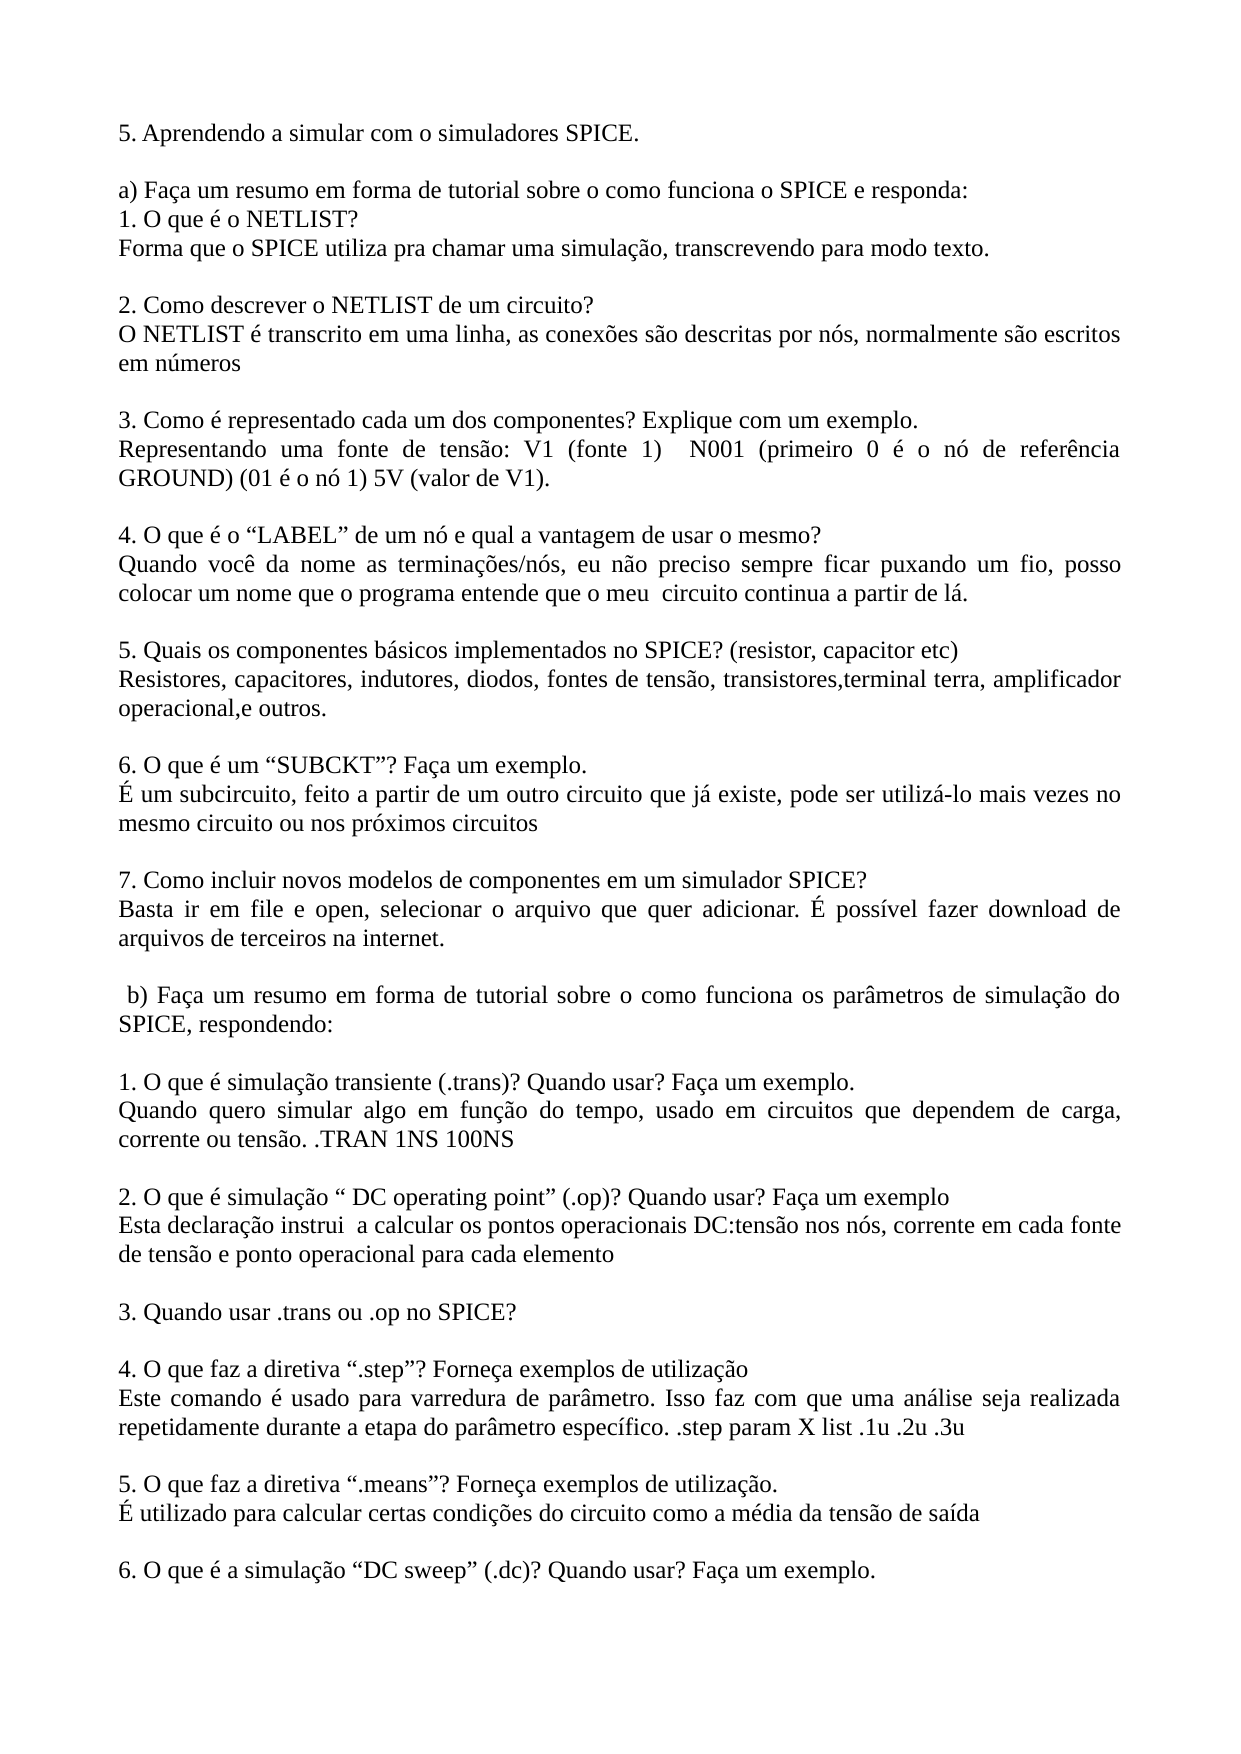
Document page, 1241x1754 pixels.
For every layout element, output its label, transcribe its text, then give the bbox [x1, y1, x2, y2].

text Basta ir em file e open, selecionar o arquivo que quer adicionar. É possível fazer download de arquivos de terceiros na internet. [118, 894, 1122, 952]
text 2. Como descrever o NETLIST de um circuito? [118, 291, 1122, 319]
text Resistores, capacitores, indutores, diodos, fontes de tensão, transistores,terminal terra, amplificador operacional,e outros. [118, 664, 1122, 722]
text 2. O que é simulação “ DC operating point” (.op)? Quando usar? Faça um exemplo [118, 1182, 1122, 1211]
text 3. Como é representado cada um dos componentes? Explique com um exemplo. [118, 406, 1122, 434]
text 4. O que é o “LABEL” de um nó e qual a vantagem de usar o mesmo? [118, 521, 1122, 549]
text 5. O que faz a diretiva “.means”? Forneça exemplos de utilização. [118, 1469, 1122, 1498]
text a) Faça um resumo em forma de tutorial sobre o como funciona o SPICE e responda: [118, 176, 1122, 204]
text 5. Aprendendo a simular com o simuladores SPICE. [118, 118, 1122, 147]
text O NETLIST é transcrito em uma linha, as conexões são descritas por nós, normalmente são escritos em números [118, 319, 1122, 377]
text 6. O que é um “SUBCKT”? Faça um exemplo. [118, 751, 1122, 779]
text Representando uma fonte de tensão: V1 (fonte 1) N001 (primeiro 0 é o nó de referência GROUND) (01 é o nó 1) 5V (valor de V1). [118, 434, 1122, 492]
text Este comando é usado para varredura de parâmetro. Isso faz com que uma análise seja realizada repetidamente durante a etapa do parâmetro específico. .step param X list .1u .2u .3u [118, 1383, 1122, 1441]
text É utilizado para calcular certas condições do circuito como a média da tensão de saída [118, 1498, 1122, 1527]
text 4. O que faz a diretiva “.step”? Forneça exemplos de utilização [118, 1354, 1122, 1383]
text 1. O que é o NETLIST? [118, 204, 1122, 233]
text Quando você da nome as terminações/nós, eu não preciso sempre ficar puxando um fio, posso colocar um nome que o programa entende que o meu circuito continua a partir de lá. [118, 549, 1122, 607]
text Forma que o SPICE utiliza pra chamar uma simulação, transcrevendo para modo texto. [118, 233, 1122, 262]
text Esta declaração instrui a calcular os pontos operacionais DC:tensão nos nós, corrente em cada fonte de tensão e ponto operacional para cada elemento [118, 1211, 1122, 1268]
text 3. Quando usar .trans ou .op no SPICE? [118, 1297, 1122, 1326]
text 1. O que é simulação transiente (.trans)? Quando usar? Faça um exemplo. [118, 1067, 1122, 1096]
text É um subcircuito, feito a partir de um outro circuito que já existe, pode ser utilizá-lo mais vezes no mesmo circuito ou nos próximos circuitos [118, 779, 1122, 837]
text 6. O que é a simulação “DC sweep” (.dc)? Quando usar? Faça um exemplo. [118, 1556, 1122, 1584]
text b) Faça um resumo em forma de tutorial sobre o como funciona os parâmetros de simulação do SPICE, respondendo: [118, 981, 1122, 1038]
text 7. Como incluir novos modelos de componentes em um simulador SPICE? [118, 866, 1122, 894]
text 5. Quais os componentes básicos implementados no SPICE? (resistor, capacitor etc) [118, 636, 1122, 664]
text Quando quero simular algo em função do tempo, usado em circuitos que dependem de carga, corrente ou tensão. .TRAN 1NS 100NS [118, 1096, 1122, 1153]
